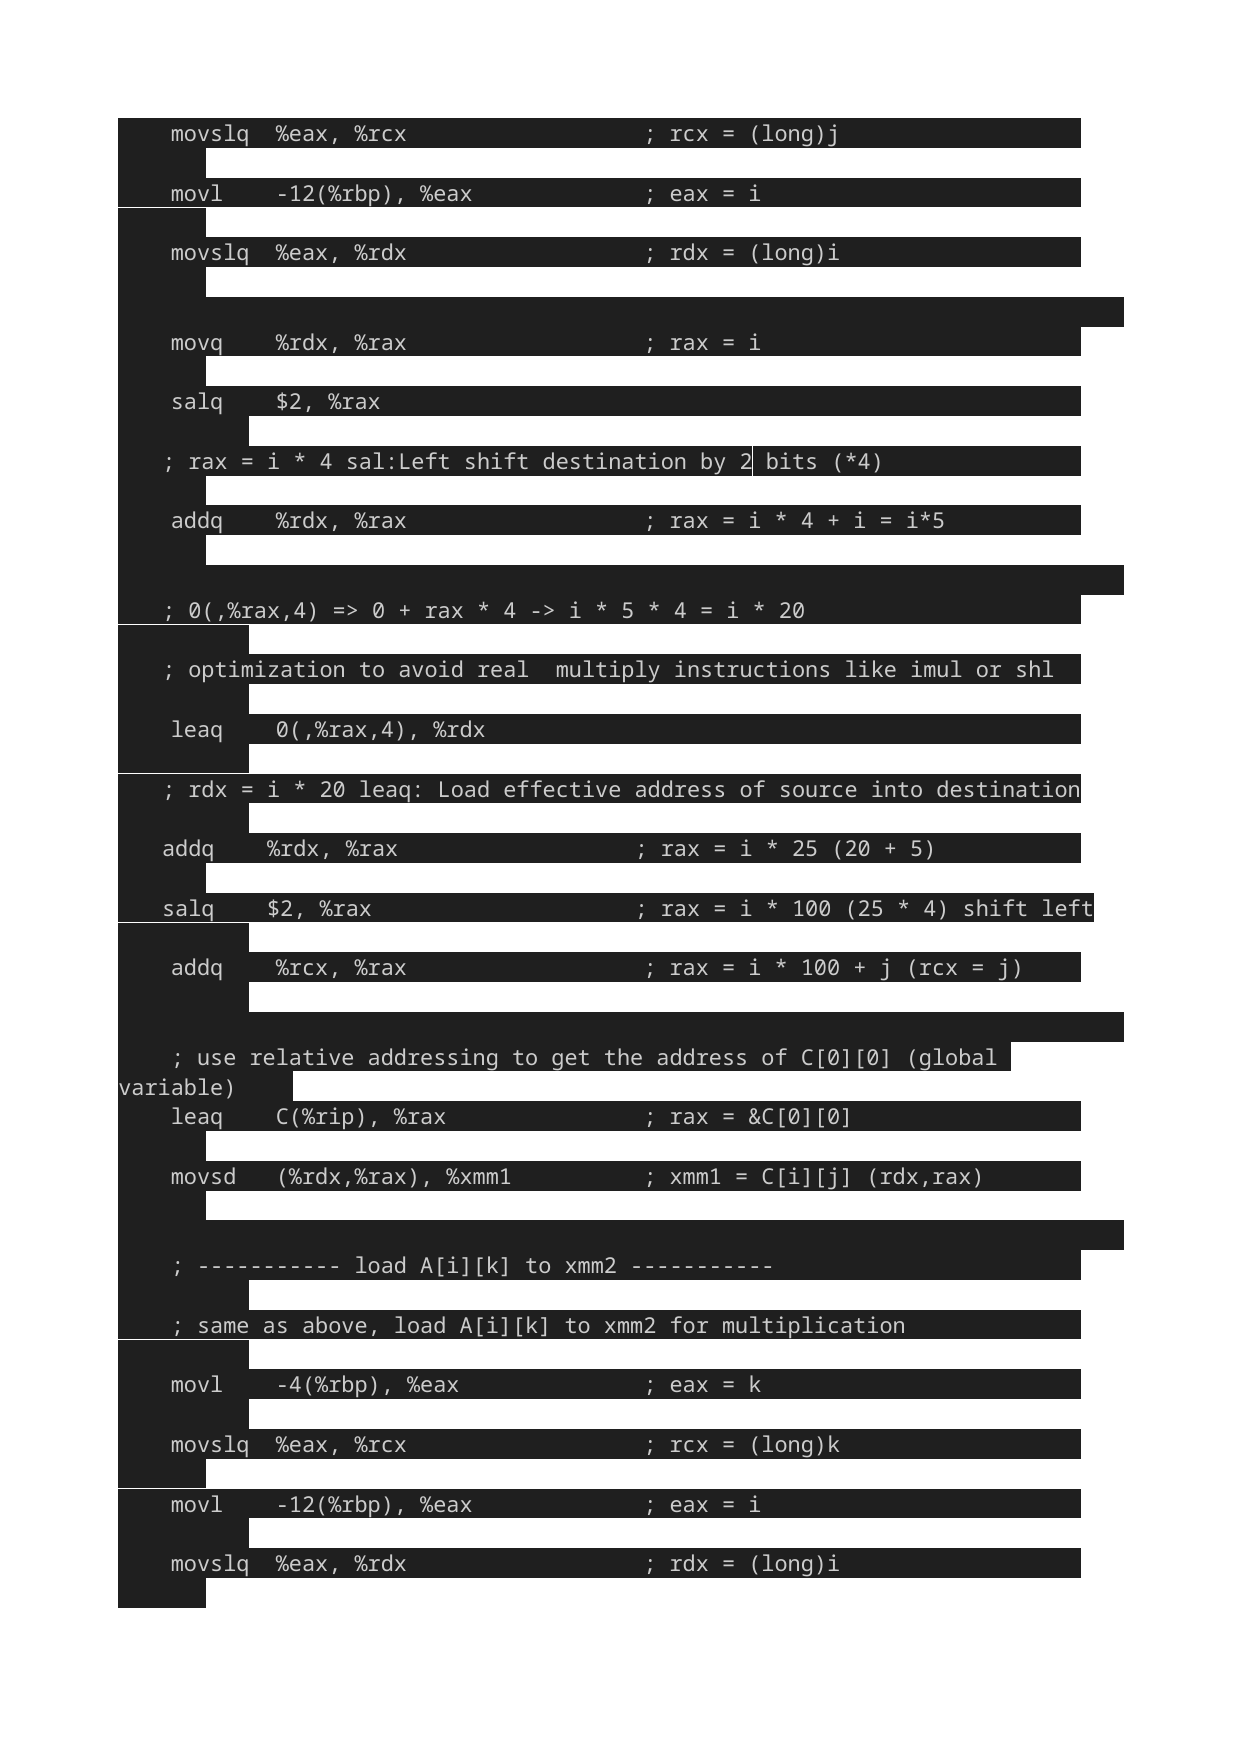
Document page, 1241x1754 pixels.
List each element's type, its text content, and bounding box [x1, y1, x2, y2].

text leaq C(%rip), %rax ; rax = &C[0][0] [118, 1101, 1122, 1161]
text movslq %eax, %rcx ; rcx = (long)k [118, 1429, 1122, 1488]
text movl -4(%rbp), %eax ; eax = k [118, 1369, 1122, 1429]
text salq $2, %rax [118, 386, 1122, 446]
text ; rdx = i * 20 leaq: Load effective address of source into destination [118, 773, 1122, 833]
text movl -12(%rbp), %eax ; eax = i [118, 178, 1122, 237]
text ; rax = i * 4 sal:Left shift destination by 2​ bits (*4) [118, 446, 1122, 505]
text ; use relative addressing to get the address of C[0][0] (global variable) [118, 1042, 1122, 1101]
text addq %rdx, %rax ; rax = i * 25 (20 + 5) [118, 833, 1122, 893]
text ; same as above, load A[i][k] to xmm2 for multiplication [118, 1310, 1122, 1369]
text movslq %eax, %rcx ; rcx = (long)j [118, 118, 1122, 178]
text ; optimization to avoid real multiply instructions like imul or shl [118, 654, 1122, 714]
text movl -12(%rbp), %eax ; eax = i [118, 1488, 1122, 1548]
text salq $2, %rax ; rax = i * 100 (25 * 4) shift left [118, 893, 1122, 952]
text addq %rcx, %rax ; rax = i * 100 + j (rcx = j) [118, 952, 1122, 1012]
text addq %rdx, %rax ; rax = i * 4 + i = i*5 [118, 505, 1122, 565]
text movq %rdx, %rax ; rax = i [118, 327, 1122, 386]
text movsd (%rdx,%rax), %xmm1 ; xmm1 = C[i][j] (rdx,rax) [118, 1161, 1122, 1220]
text movslq %eax, %rdx ; rdx = (long)i [118, 1548, 1122, 1608]
text ; 0(,%rax,4) => 0 + rax * 4 -> i * 5 * 4 = i * 20 [118, 595, 1122, 654]
text leaq 0(,%rax,4), %rdx [118, 714, 1122, 773]
text ; ----------- load A[i][k] to xmm2 ----------- [118, 1250, 1122, 1310]
text movslq %eax, %rdx ; rdx = (long)i [118, 237, 1122, 297]
